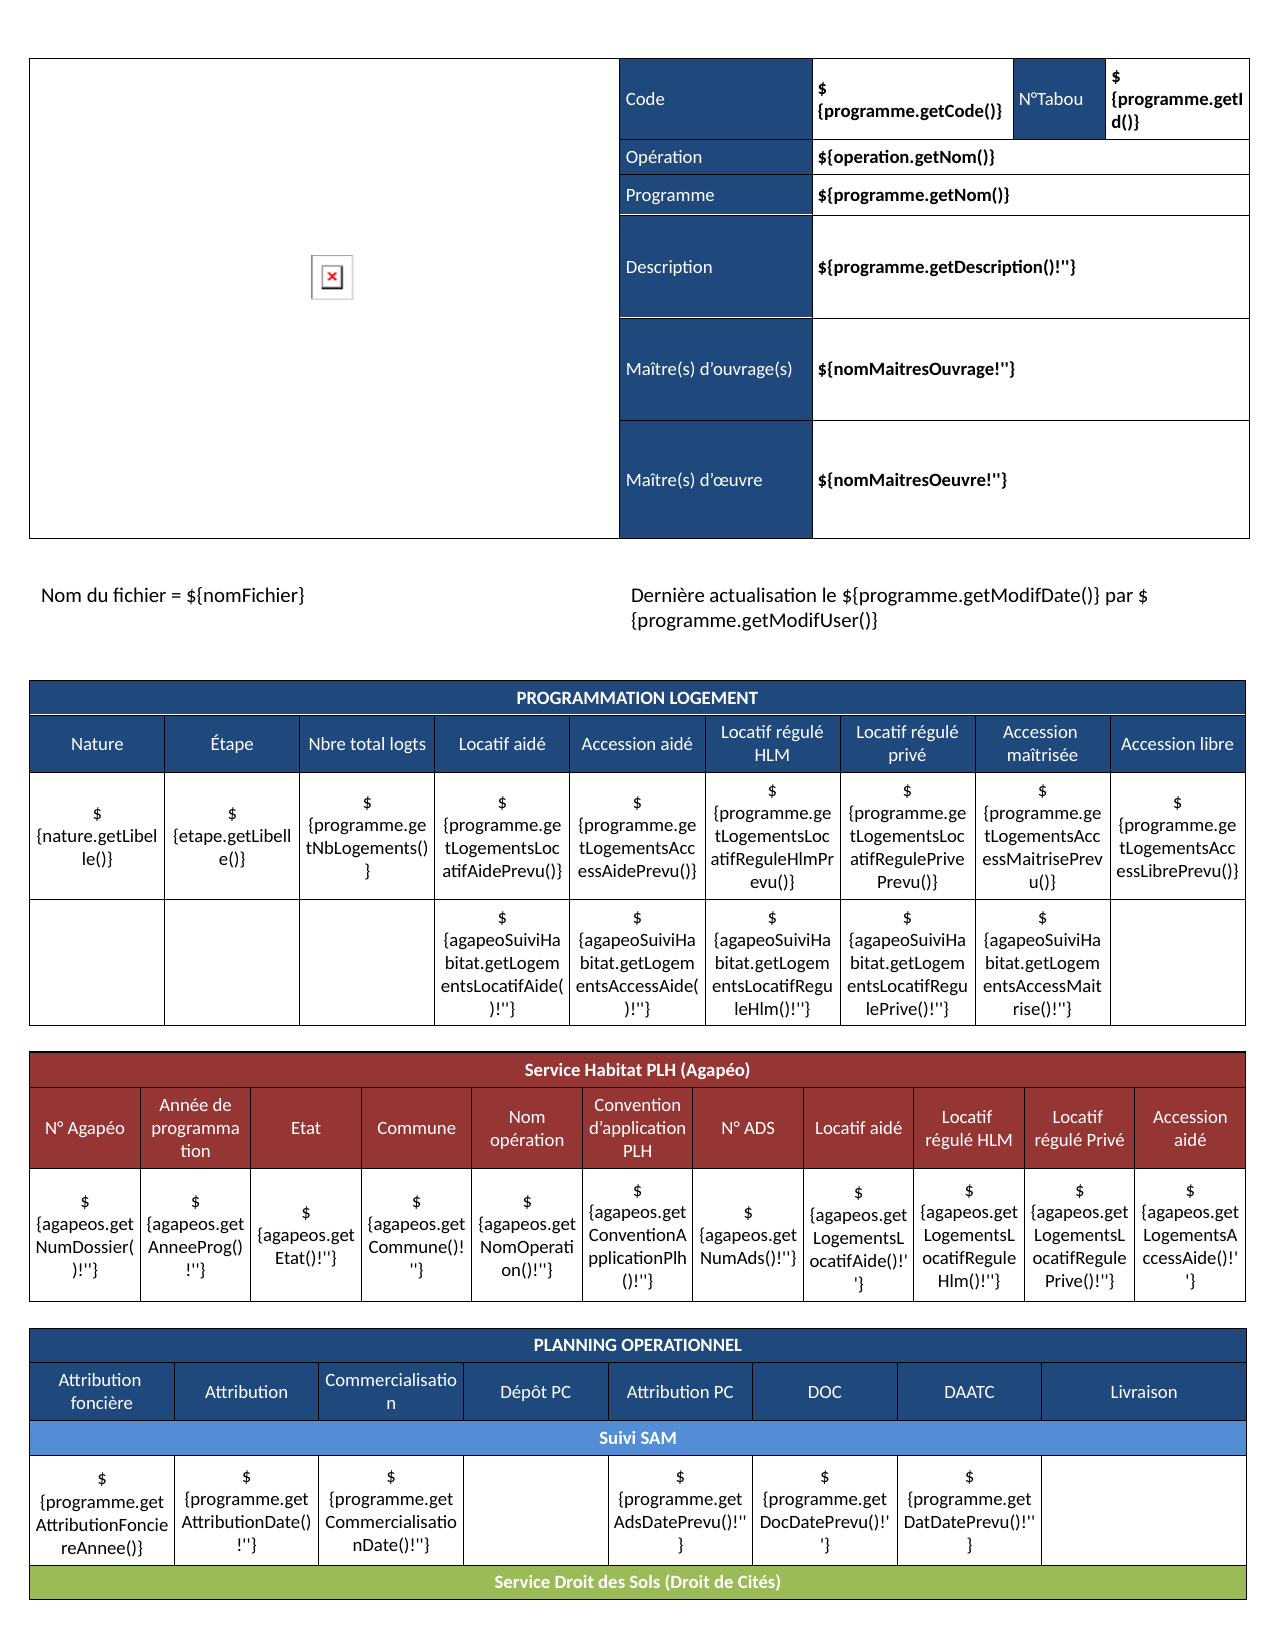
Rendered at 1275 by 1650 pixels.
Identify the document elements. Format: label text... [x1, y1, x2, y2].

table_cell ${programme.getAttributionFonciereAnnee()} [30, 1456, 174, 1564]
table_cell Attribution [175, 1363, 318, 1420]
table_header PROGRAMMATION LOGEMENT [30, 681, 1245, 714]
table_cell ${programme.getDatDatePrevu()!''} [898, 1456, 1041, 1564]
table_cell Opération [620, 140, 812, 174]
table_cell DOC [753, 1363, 897, 1420]
table_cell ${nature.getLibelle()} [30, 773, 164, 899]
table_cell ${agapeoSuiviHabitat.getLogementsAccessAide()!''} [570, 900, 705, 1025]
table_header ${programme.getId()} [1106, 59, 1249, 139]
table_cell ${programme.getLogementsAccessMaitrisePrevu()} [976, 773, 1110, 899]
table_cell [30, 139, 102, 174]
table_cell ${programme.getDocDatePrevu()!''} [753, 1456, 897, 1564]
table_cell Commercialisation [319, 1363, 463, 1420]
table_cell Étape [165, 716, 299, 772]
table_cell ${agapeoSuiviHabitat.getLogementsAccessMaitrise()!''} [976, 900, 1110, 1025]
table_cell [544, 174, 619, 214]
table_cell [30, 215, 102, 317]
table_cell ${agapeos.getNomOperation()!''} [472, 1169, 582, 1301]
table_cell ${programme.getLogementsLocatifAidePrevu()} [435, 773, 569, 899]
table_cell Accession aidé [570, 716, 705, 772]
table_cell Nbre total logts [300, 716, 434, 772]
table_cell Maître(s) d’ouvrage(s) [620, 319, 812, 420]
table_cell ${programme.getLogementsLocatifReguleHlmPrevu()} [706, 773, 840, 899]
table_cell [544, 215, 619, 317]
table_cell ${programme.getDescription()!''} [813, 216, 1249, 317]
table_cell Locatif régulé Privé [1025, 1088, 1134, 1168]
table_cell ${nomMaitresOuvrage!''} [813, 319, 1249, 420]
table_cell [544, 318, 619, 420]
table_cell ${agapeos.getLogementsLocatifReguleHlm()!''} [914, 1169, 1024, 1301]
table_cell Commune [362, 1088, 471, 1168]
table_cell ${agapeos.getLogementsAccessAide()!''} [1135, 1169, 1245, 1301]
table_cell [300, 900, 434, 1025]
table_cell Maître(s) d’œuvre [620, 421, 812, 538]
table_cell [165, 900, 299, 1025]
table_cell [1042, 1456, 1246, 1564]
table_header Code [620, 59, 812, 139]
table_cell [544, 139, 619, 174]
table_cell Accession aidé [1135, 1088, 1245, 1168]
table_cell N° ADS [693, 1088, 803, 1168]
table_cell Nature [30, 716, 164, 772]
table_cell [464, 1456, 608, 1564]
table_cell Locatif régulé HLM [914, 1088, 1024, 1168]
table_cell [30, 420, 619, 538]
table_cell ${agapeos.getEtat()!''} [251, 1169, 361, 1301]
table_cell ${agapeoSuiviHabitat.getLogementsLocatifReguleHlm()!''} [706, 900, 840, 1025]
table_header N°Tabou [1014, 59, 1105, 139]
table_cell ${programme.getLogementsAccessAidePrevu()} [570, 773, 705, 899]
table_cell Locatif régulé HLM [706, 716, 840, 772]
table_cell Programme [620, 175, 812, 214]
table_cell ${programme.getLogementsLocatifRegulePrivePrevu()} [841, 773, 975, 899]
table_header Service Habitat PLH (Agapéo) [30, 1053, 1245, 1087]
table_cell Locatif aidé [804, 1088, 913, 1168]
table_cell Attribution foncière [30, 1363, 174, 1420]
table_cell ${programme.getNbLogements()} [300, 773, 434, 899]
table_cell Accession maîtrisée [976, 716, 1110, 772]
table_cell DAATC [898, 1363, 1041, 1420]
table_header Dernière actualisation le ${programme.getModifDate()} par ${programme.getModifUser()} [620, 576, 1244, 639]
table_cell ${agapeos.getCommune()!''} [362, 1169, 471, 1301]
table_cell ${agapeoSuiviHabitat.getLogementsLocatifRegulePrive()!''} [841, 900, 975, 1025]
table_cell Accession libre [1111, 716, 1245, 772]
table_cell Livraison [1042, 1363, 1246, 1420]
table_cell N° Agapéo [30, 1088, 140, 1168]
table_cell Locatif régulé privé [841, 716, 975, 772]
table_cell ${agapeos.getLogementsLocatifAide()!''} [804, 1169, 913, 1301]
table_cell ${programme.getLogementsAccessLibrePrevu()} [1111, 773, 1245, 899]
table_header [30, 59, 619, 139]
table_cell [1111, 900, 1245, 1025]
table_cell Convention d’application PLH [583, 1088, 692, 1168]
table_cell [30, 174, 102, 214]
table_header Nom du fichier = ${nomFichier} [30, 576, 619, 639]
table_cell Description [620, 216, 812, 317]
table_cell ${nomMaitresOeuvre!''} [813, 421, 1249, 538]
table_cell Attribution PC [609, 1363, 752, 1420]
table_header ${programme.getCode()} [813, 59, 1013, 139]
table_cell ${agapeos.getNumAds()!''} [693, 1169, 803, 1301]
table_cell Nom opération [472, 1088, 582, 1168]
table_cell Année de programmation [141, 1088, 250, 1168]
table_cell ${programme.getAdsDatePrevu()!''} [609, 1456, 752, 1564]
table_cell ${agapeoSuiviHabitat.getLogementsLocatifAide()!''} [435, 900, 569, 1025]
table_cell ${operation.getNom()} [813, 140, 1249, 174]
table_cell ${programme.getNom()} [813, 175, 1249, 214]
table_header PLANNING OPERATIONNEL [30, 1329, 1246, 1362]
table_cell ${agapeos.getNumDossier()!''} [30, 1169, 140, 1301]
table_cell Dépôt PC [464, 1363, 608, 1420]
table_cell ${programme.getAttributionDate()!''} [175, 1456, 318, 1564]
table_cell ${agapeos.getConventionApplicationPlh()!''} [583, 1169, 692, 1301]
table_cell [30, 318, 102, 420]
table_cell ${agapeos.getAnneeProg()!''} [141, 1169, 250, 1301]
table_cell Service Droit des Sols (Droit de Cités) [30, 1566, 1246, 1599]
table_cell ${programme.getCommercialisationDate()!''} [319, 1456, 463, 1564]
table_cell Suivi SAM [30, 1421, 1246, 1455]
table_cell [30, 900, 164, 1025]
table_cell ${agapeos.getLogementsLocatifRegulePrive()!''} [1025, 1169, 1134, 1301]
table_cell Locatif aidé [435, 716, 569, 772]
table_cell ${etape.getLibelle()} [165, 773, 299, 899]
table_cell Etat [251, 1088, 361, 1168]
